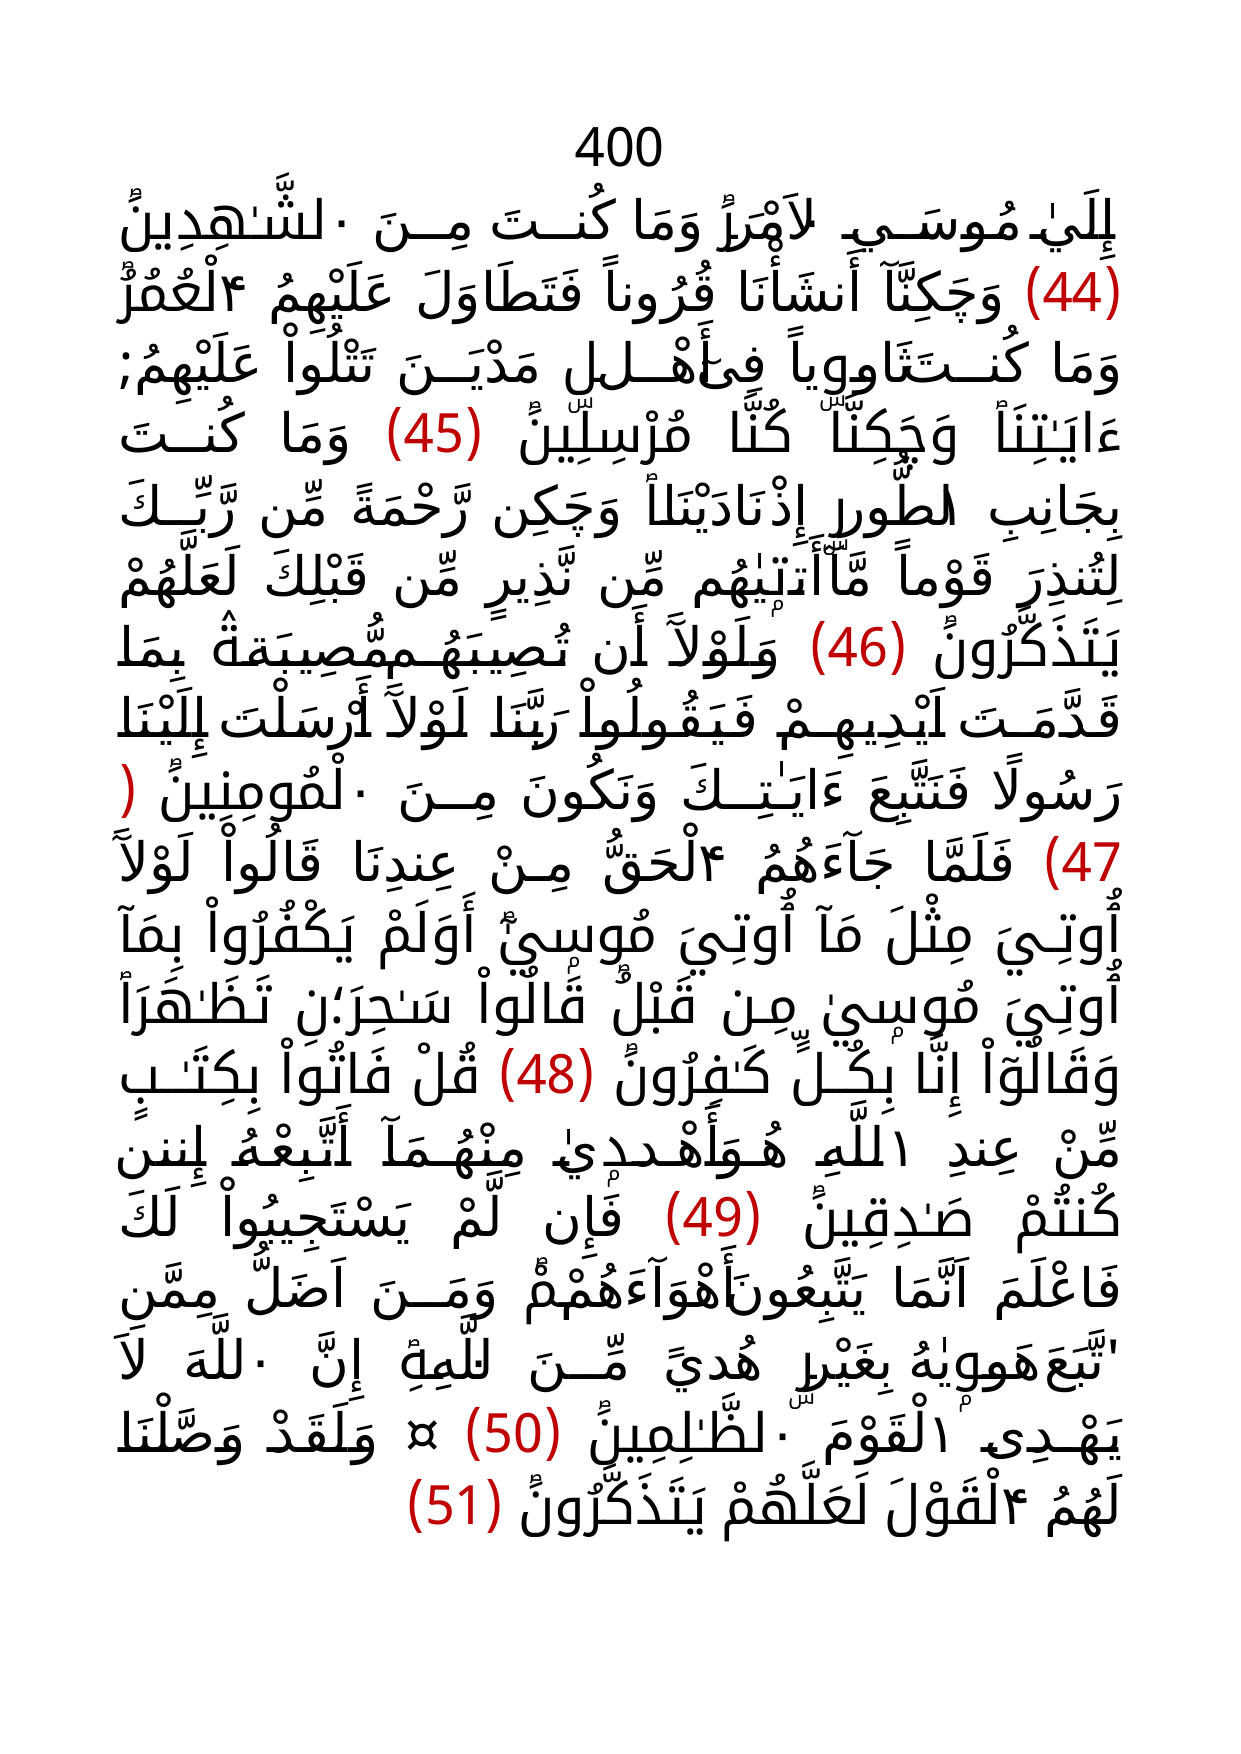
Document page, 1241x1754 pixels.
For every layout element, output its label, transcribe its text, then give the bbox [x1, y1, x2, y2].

text إِلَيٰ مُوسَــي ۰لاَمْرَؐ وَمَا كُنــتَ مِــنَ ۰لشَّـٰهِدِينَؐ (44) وَچَكِنَّآ أَنشَأْنَا قُرُوناً فَتَطَاوَلَ عَلَيْهِمُ ۴لْعُمُرُؐ وَمَا كُنــتَ ثَاوۣياً فِىٓ أَهْــلۣ مَدْيَــنَ تَتْلُواْ عَلَيْهِمُ; ءَايَـٰتِنَاؐ وَچَكِنَّا كُنَّا مُرْسِلِينَؐ (45) وَمَا كُنــتَ بِجَانِبِ ۱لطُّورۣ إِذْ نَادَيْنَاؐ وَچَكِن رَّحْمَةً مِّن رَّبِّــكَ لِتُنذِرَ قَوْماً مَّآ أَتۭيٰهُم مِّن نَّذِيرٍ مِّن قَبْلِكَ لَعَلَّهُمْ يَتَذَكَّرُونَؐ (46) وَلَوْلآَ أَن تُصِيبَهُم مُّصِيبَةٛ بِمَا قَدَّمَــتَ اَيْدِيهِمْ فَيَقُولُواْ رَبَّنَا لَوْلآَ أَرْسَلْتَ إِلَيْنَا رَسُولًا فَنَتَّبِعَ ءَايَـٰتِــكَ وَنَكُونَ مِــنَ ۰لْمُومِنِينَؐ (47) فَلَمَّا جَآءَهُمُ ۴لْحَقُّ مِـنْ عِندِنَا قَالُواْ لَوْلآَ ٱُوتِـيَ مِثْلَ مَآ ٱُوتِيَ مُوسۭيٰٓؐ أَوَلَمْ يَكْفُرُواْ بِمَآ ٱُوتِيَ مُوسۭيٰ مِـن قَبْلُؐ قَالُواْ سَـٰحِرَ؛نِ تَظَـٰهَرَاؐ وَقَالُوٓاْ إِنَّا بِكُــلٍّ كَـٰفِرُونَؐ (48) قُلْ فَاتُواْ بِكِتَـٰــبٍ مِّنْ عِندِ ۱للَّهِ هُوَ أَهْدۭيٰ مِنْهُمَآ أَتَّبِعْهُ إِننن كُنتُمْ صَـٰدِقِينَؐ (49) فَإِن لَّمْ يَسْتَجِيبُواْ لَكَ فَاعْلَمَ اَنَّمَا يَتَّبِعُونَ أَهْوَآءَهُمْؐ وَمَــنَ اَضَلُّ مِمَّنِ 'تَّبَعَ هَوۭيٰهُ بِغَيْرۣ هُديً مِّــنَ ۰للَّهِؐ إِنَّ ۰للَّهَ لاَ يَهْدِى ۱لْقَوْمَ ۰لظَّـٰلِمِينَؐ (50) ¤ وَلَقَدْ وَصَّلْنَا لَهُمُ ۴لْقَوْلَ لَعَلَّهُمْ يَتَذَكَّرُونَؐ (51) [118, 189, 1122, 1547]
text 400 [118, 118, 1122, 189]
